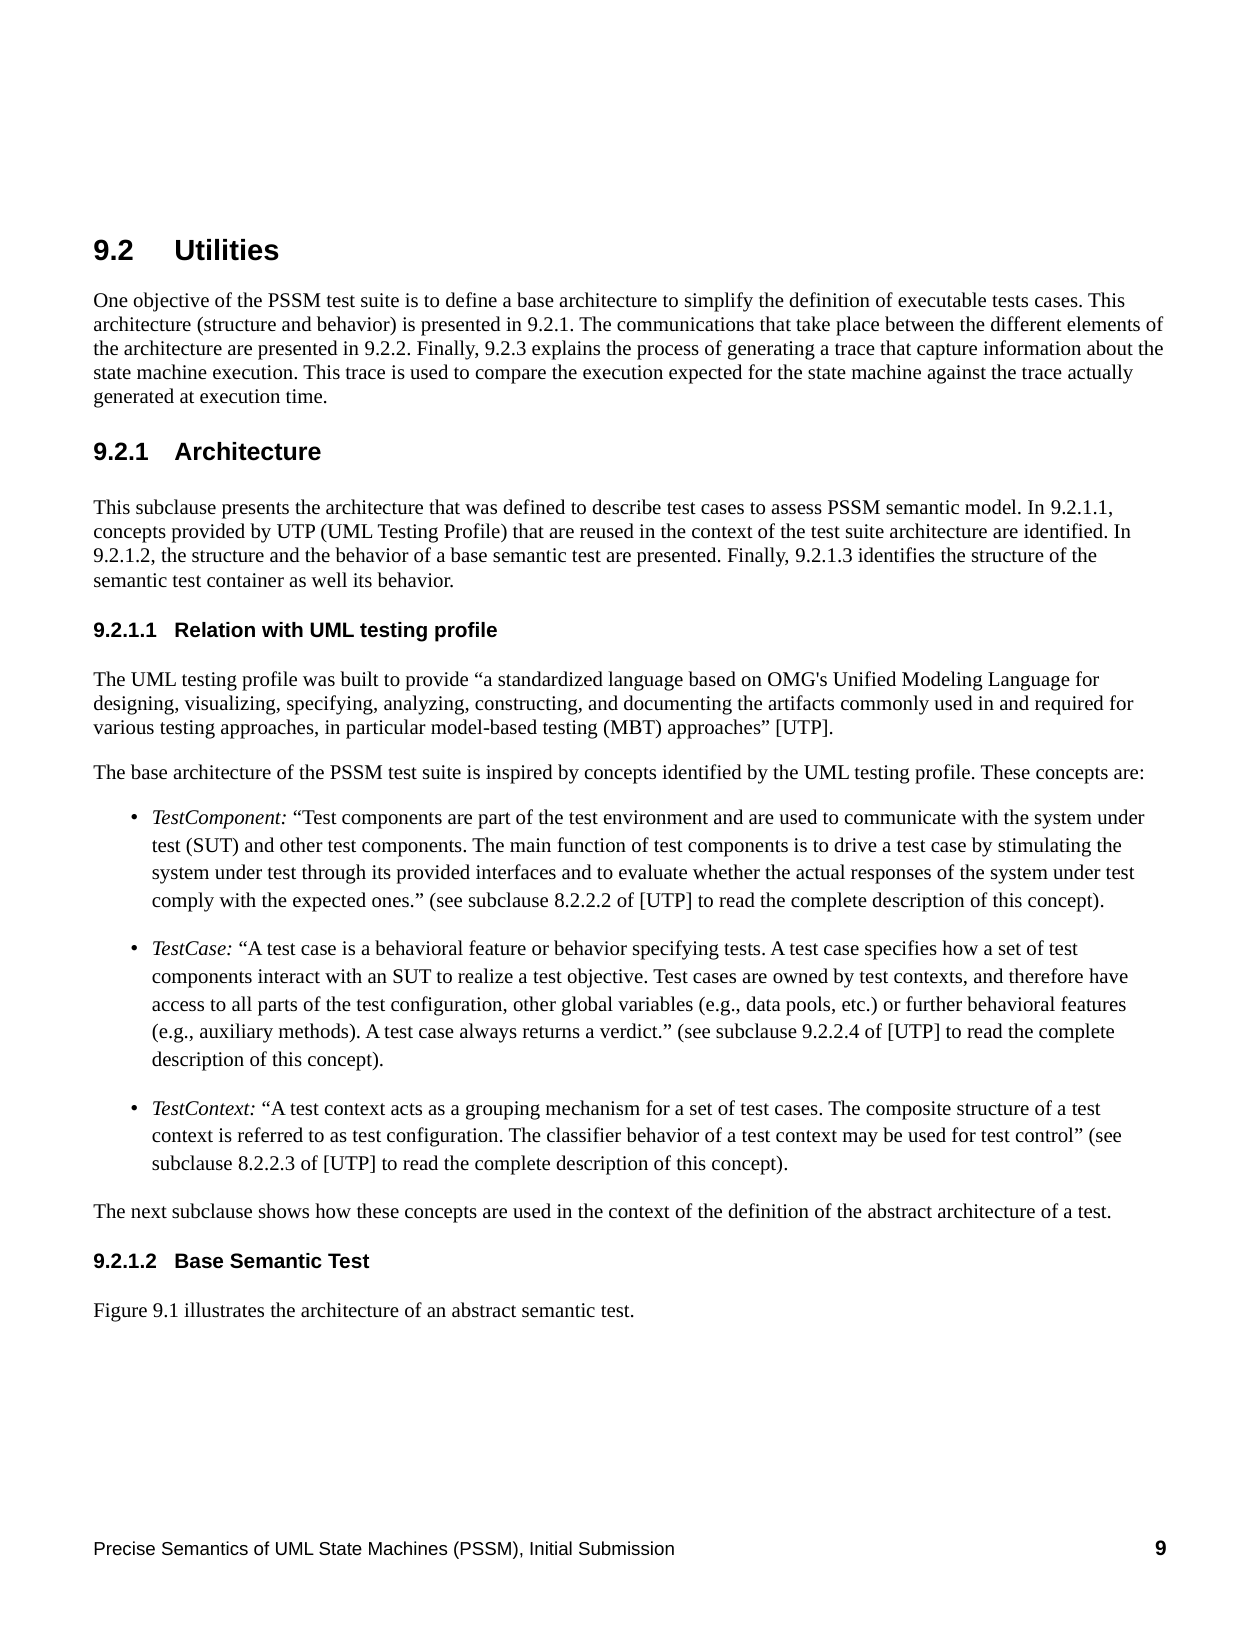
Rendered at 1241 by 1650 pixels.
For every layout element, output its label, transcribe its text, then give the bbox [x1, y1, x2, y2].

subtitle Relation with UML testing profile [93, 617, 1164, 642]
text One objective of the PSSM test suite is to define a base architecture to simplify the definition of executable tests cases. This architecture (structure and behavior) is presented in 9.2.1. The communications that take place between the different elements of the architecture are presented in 9.2.2. Finally, 9.2.3 explains the process of generating a trace that capture information about the state machine execution. This trace is used to compare the execution expected for the state machine against the trace actually generated at execution time. [93, 287, 1164, 408]
subtitle Architecture [93, 437, 1164, 466]
subtitle Base Semantic Test [93, 1248, 1164, 1273]
text This subclause presents the architecture that was defined to describe test cases to assess PSSM semantic model. In 9.2.1.1, concepts provided by UTP (UML Testing Profile) that are reused in the context of the test suite architecture are identified. In 9.2.1.2, the structure and the behavior of a base semantic test are presented. Finally, 9.2.1.3 identifies the structure of the semantic test container as well its behavior. [93, 495, 1164, 592]
text The base architecture of the PSSM test suite is inspired by concepts identified by the UML testing profile. These concepts are: [93, 760, 1164, 784]
subtitle Utilities [93, 231, 1164, 266]
list TestCase: “A test case is a behavioral feature or behavior specifying tests. A test case specifies how a set of test components interact with an SUT to realize a test objective. Test cases are owned by test contexts, and therefore have access to all parts of the test configuration, other global variables (e.g., data pools, etc.) or further behavioral features (e.g., auxiliary methods). A test case always returns a verdict.” (see subclause 9.2.2.4 of [UTP] to read the complete description of this concept). [131, 936, 1164, 1071]
text The next subclause shows how these concepts are used in the context of the definition of the abstract architecture of a test. [93, 1199, 1164, 1223]
text Figure 9.1 illustrates the architecture of an abstract semantic test. [93, 1298, 1164, 1322]
text The UML testing profile was built to provide “a standardized language based on OMG's Unified Modeling Language for designing, visualizing, specifying, analyzing, constructing, and documenting the artifacts commonly used in and required for various testing approaches, in particular model-based testing (MBT) approaches” [UTP]. [93, 667, 1164, 739]
list TestComponent: “Test components are part of the test environment and are used to communicate with the system under test (SUT) and other test components. The main function of test components is to drive a test case by stimulating the system under test through its provided interfaces and to evaluate whether the actual responses of the system under test comply with the expected ones.” (see subclause 8.2.2.2 of [UTP] to read the complete description of this concept). [131, 805, 1164, 912]
list TestContext: “A test context acts as a grouping mechanism for a set of test cases. The composite structure of a test context is referred to as test configuration. The classifier behavior of a test context may be used for test control” (see subclause 8.2.2.3 of [UTP] to read the complete description of this concept). [131, 1095, 1164, 1175]
